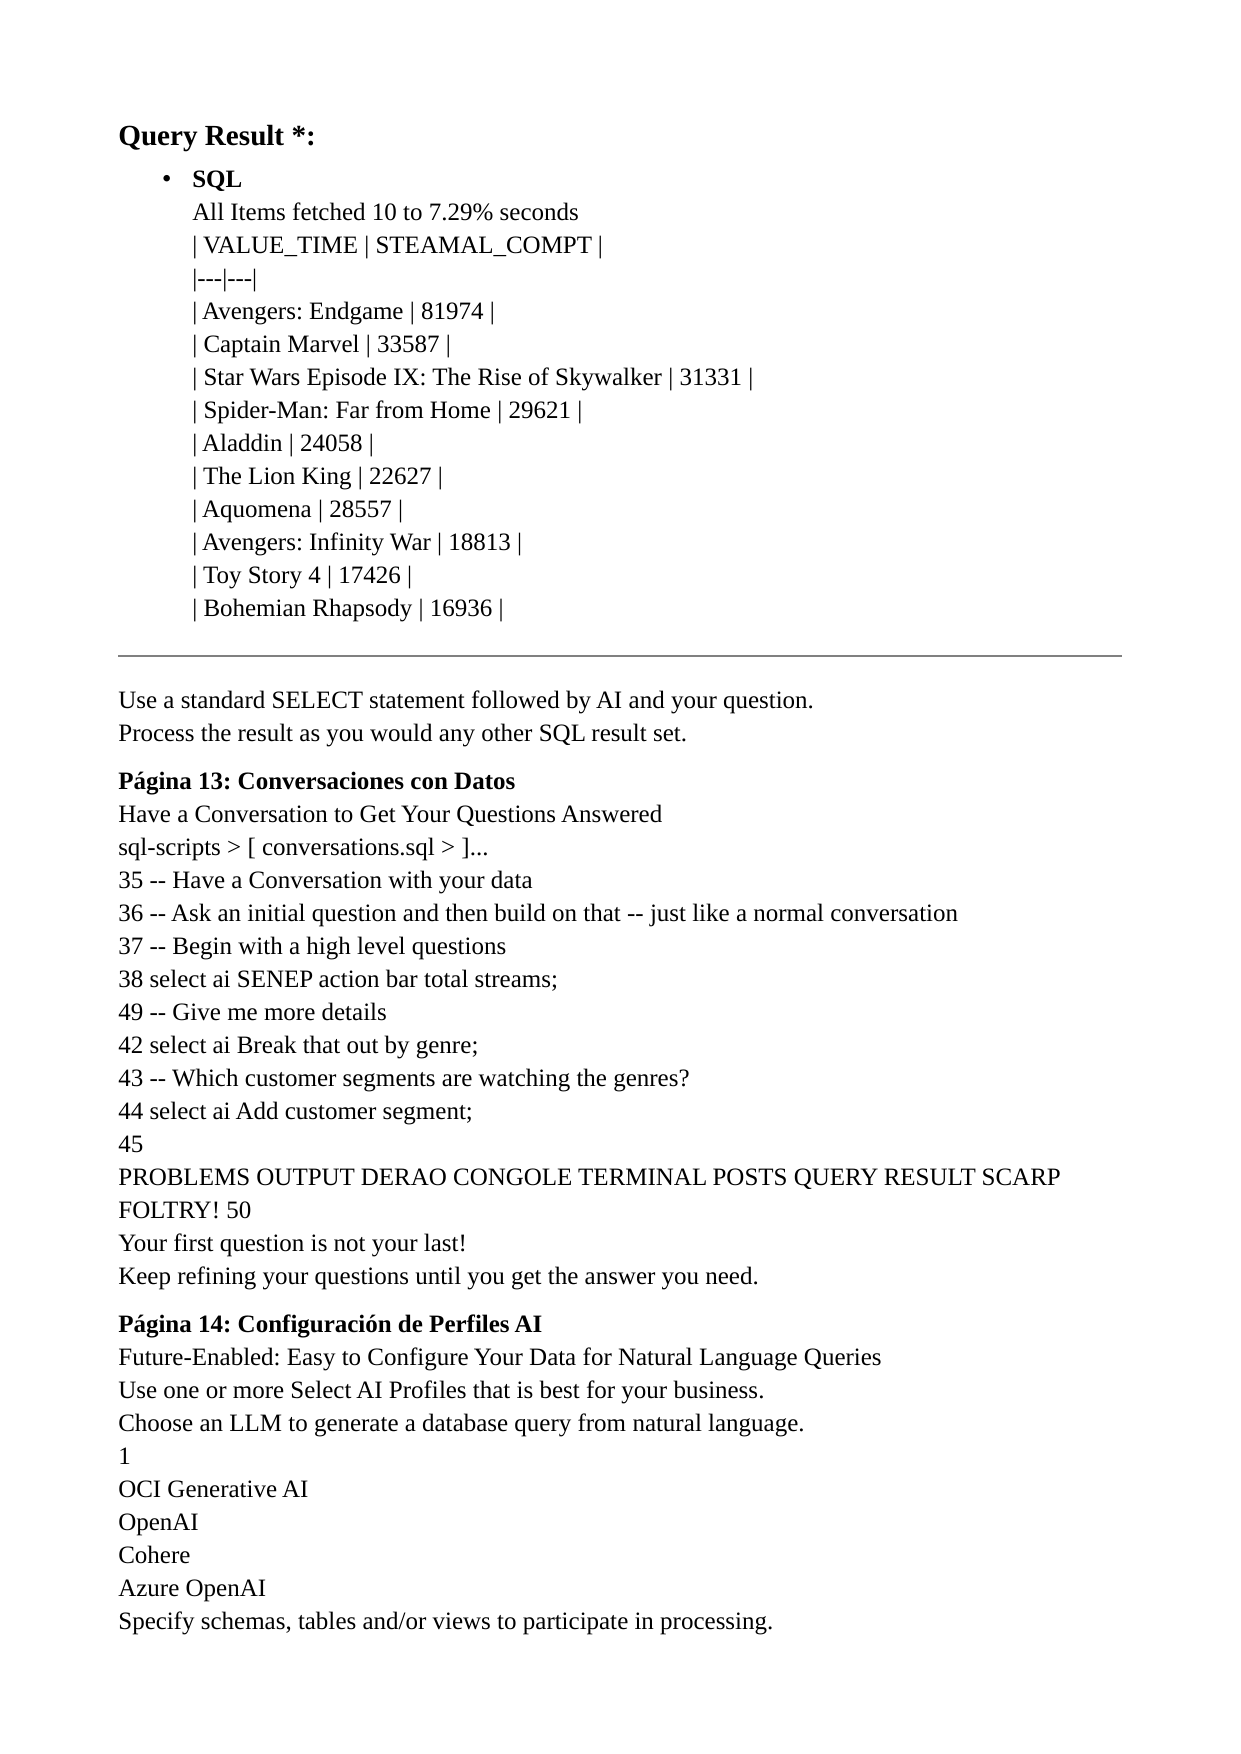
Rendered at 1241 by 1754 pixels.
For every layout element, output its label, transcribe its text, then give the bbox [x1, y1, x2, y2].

text Página 13: Conversaciones con Datos Have a Conversation to Get Your Questions Answered sql-scripts > [ conversations.sql > ]... 35 -- Have a Conversation with your data 36 -- Ask an initial question and then build on that -- just like a normal conversation 37 -- Begin with a high level questions 38 select ai SENEP action bar total streams; 49 -- Give me more details 42 select ai Break that out by genre; 43 -- Which customer segments are watching the genres? 44 select ai Add customer segment; 45 PROBLEMS OUTPUT DERAO CONGOLE TERMINAL POSTS QUERY RESULT SCARP FOLTRY! 50 Your first question is not your last! Keep refining your questions until you get the answer you need. [118, 766, 1122, 1290]
list SQL All Items fetched 10 to 7.29% seconds | VALUE_TIME | STEAMAL_COMPT | |---|---| | Avengers: Endgame | 81974 | | Captain Marvel | 33587 | | Star Wars Episode IX: The Rise of Skywalker | 31331 | | Spider-Man: Far from Home | 29621 | | Aladdin | 24058 | | The Lion King | 22627 | | Aquomena | 28557 | | Avengers: Infinity War | 18813 | | Toy Story 4 | 17426 | | Bohemian Rhapsody | 16936 | [162, 164, 1122, 622]
text Página 14: Configuración de Perfiles AI Future-Enabled: Easy to Configure Your Data for Natural Language Queries Use one or more Select AI Profiles that is best for your business. Choose an LLM to generate a database query from natural language. 1 OCI Generative AI OpenAI Cohere Azure OpenAI Specify schemas, tables and/or views to participate in processing. [118, 1309, 1122, 1635]
subtitle Query Result *: [118, 118, 1122, 152]
text Use a standard SELECT statement followed by AI and your question. Process the result as you would any other SQL result set. [118, 685, 1122, 747]
